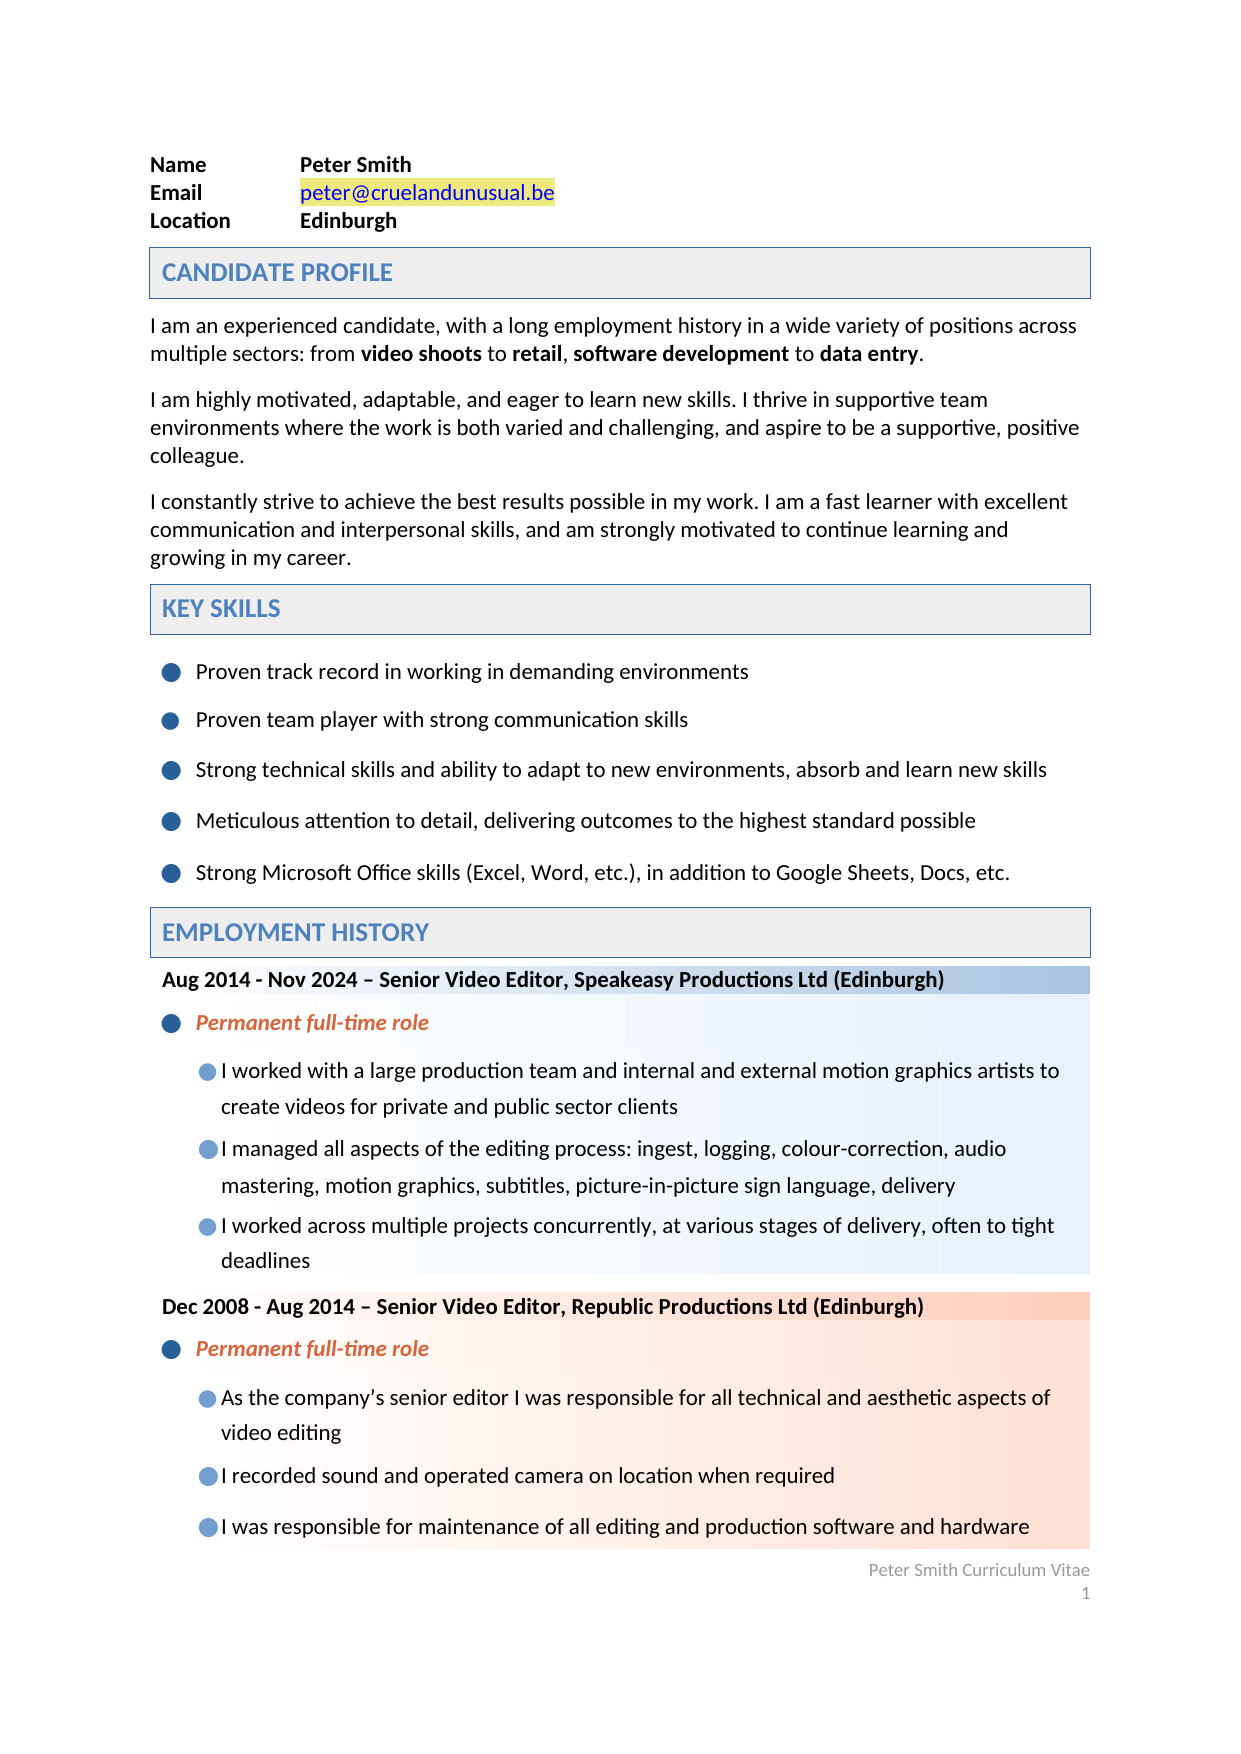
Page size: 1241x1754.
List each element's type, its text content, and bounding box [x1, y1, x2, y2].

subtitle EMPLOYMENT HISTORY [162, 915, 1090, 948]
text Aug 2014 - Nov 2024 – Senior Video Editor, Speakeasy Productions Ltd (Edinburgh) [162, 966, 1090, 994]
text Name Peter Smith Email peter@cruelandunusual.be Location Edinburgh [150, 150, 1090, 234]
subtitle CANDIDATE PROFILE [150, 255, 1090, 288]
list I worked across multiple projects concurrently, at various stages of delivery, often to tight deadlines [197, 1199, 1090, 1274]
subtitle KEY SKILLS [162, 592, 1090, 624]
list Meticulous attention to detail, delivering outcomes to the highest standard possible [160, 792, 1090, 843]
list I managed all aspects of the editing process: ingest, logging, colour-correction, audio mastering, motion graphics, subtitles, picture-in-picture sign language, delivery [197, 1120, 1090, 1199]
list Proven track record in working in demanding environments [160, 642, 1090, 693]
list I recorded sound and operated camera on location when required [197, 1446, 1090, 1497]
text I am highly motivated, adaptable, and eager to learn new skills. I thrive in supportive team environments where the work is both varied and challenging, and aspire to be a supportive, positive colleague. [150, 385, 1090, 469]
list I was responsible for maintenance of all editing and production software and hardware [197, 1497, 1090, 1549]
text I am an experienced candidate, with a long employment history in a wide variety of positions across multiple sectors: from video shoots to retail, software development to data entry. [150, 311, 1090, 367]
list Proven team player with strong communication skills [160, 693, 1090, 741]
list Permanent full-time role [160, 1320, 1090, 1371]
list Strong technical skills and ability to adapt to new environments, absorb and learn new skills [160, 741, 1090, 792]
list Strong Microsoft Office skills (Excel, Word, etc.), in addition to Google Sheets, Docs, etc. [160, 843, 1090, 894]
list Permanent full-time role [160, 994, 1090, 1045]
text I constantly strive to achieve the best results possible in my work. I am a fast learner with excellent communication and interpersonal skills, and am strongly motivated to continue learning and growing in my career. [150, 487, 1090, 571]
list I worked with a large production team and internal and external motion graphics artists to create videos for private and public sector clients [197, 1045, 1090, 1120]
text Dec 2008 - Aug 2014 – Senior Video Editor, Republic Productions Ltd (Edinburgh) [162, 1292, 1090, 1320]
list As the company’s senior editor I was responsible for all technical and aesthetic aspects of video editing [197, 1371, 1090, 1446]
